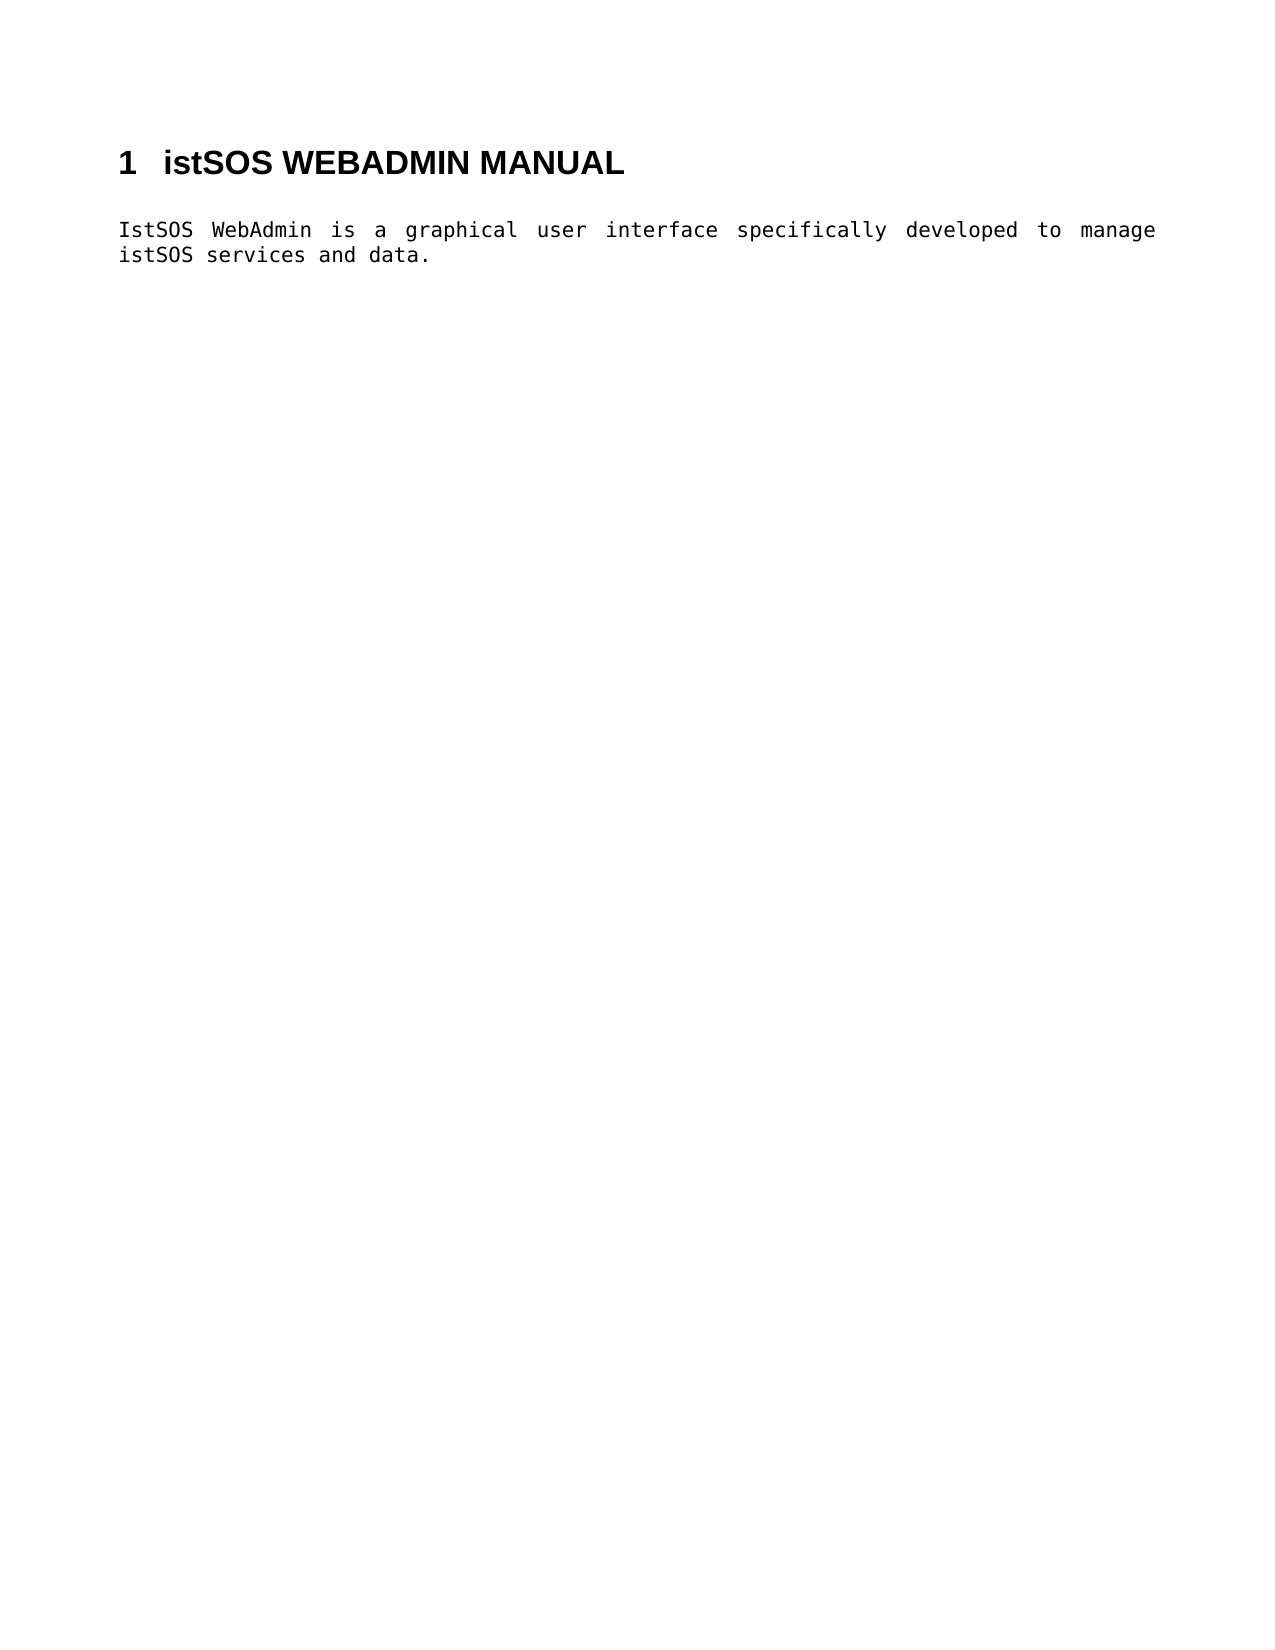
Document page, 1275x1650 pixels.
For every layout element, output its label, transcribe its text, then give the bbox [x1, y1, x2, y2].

subtitle istSOS WEBADMIN MANUAL [118, 143, 1157, 182]
text IstSOS WebAdmin is a graphical user interface specifically developed to manage istSOS services and data. [118, 218, 1157, 267]
